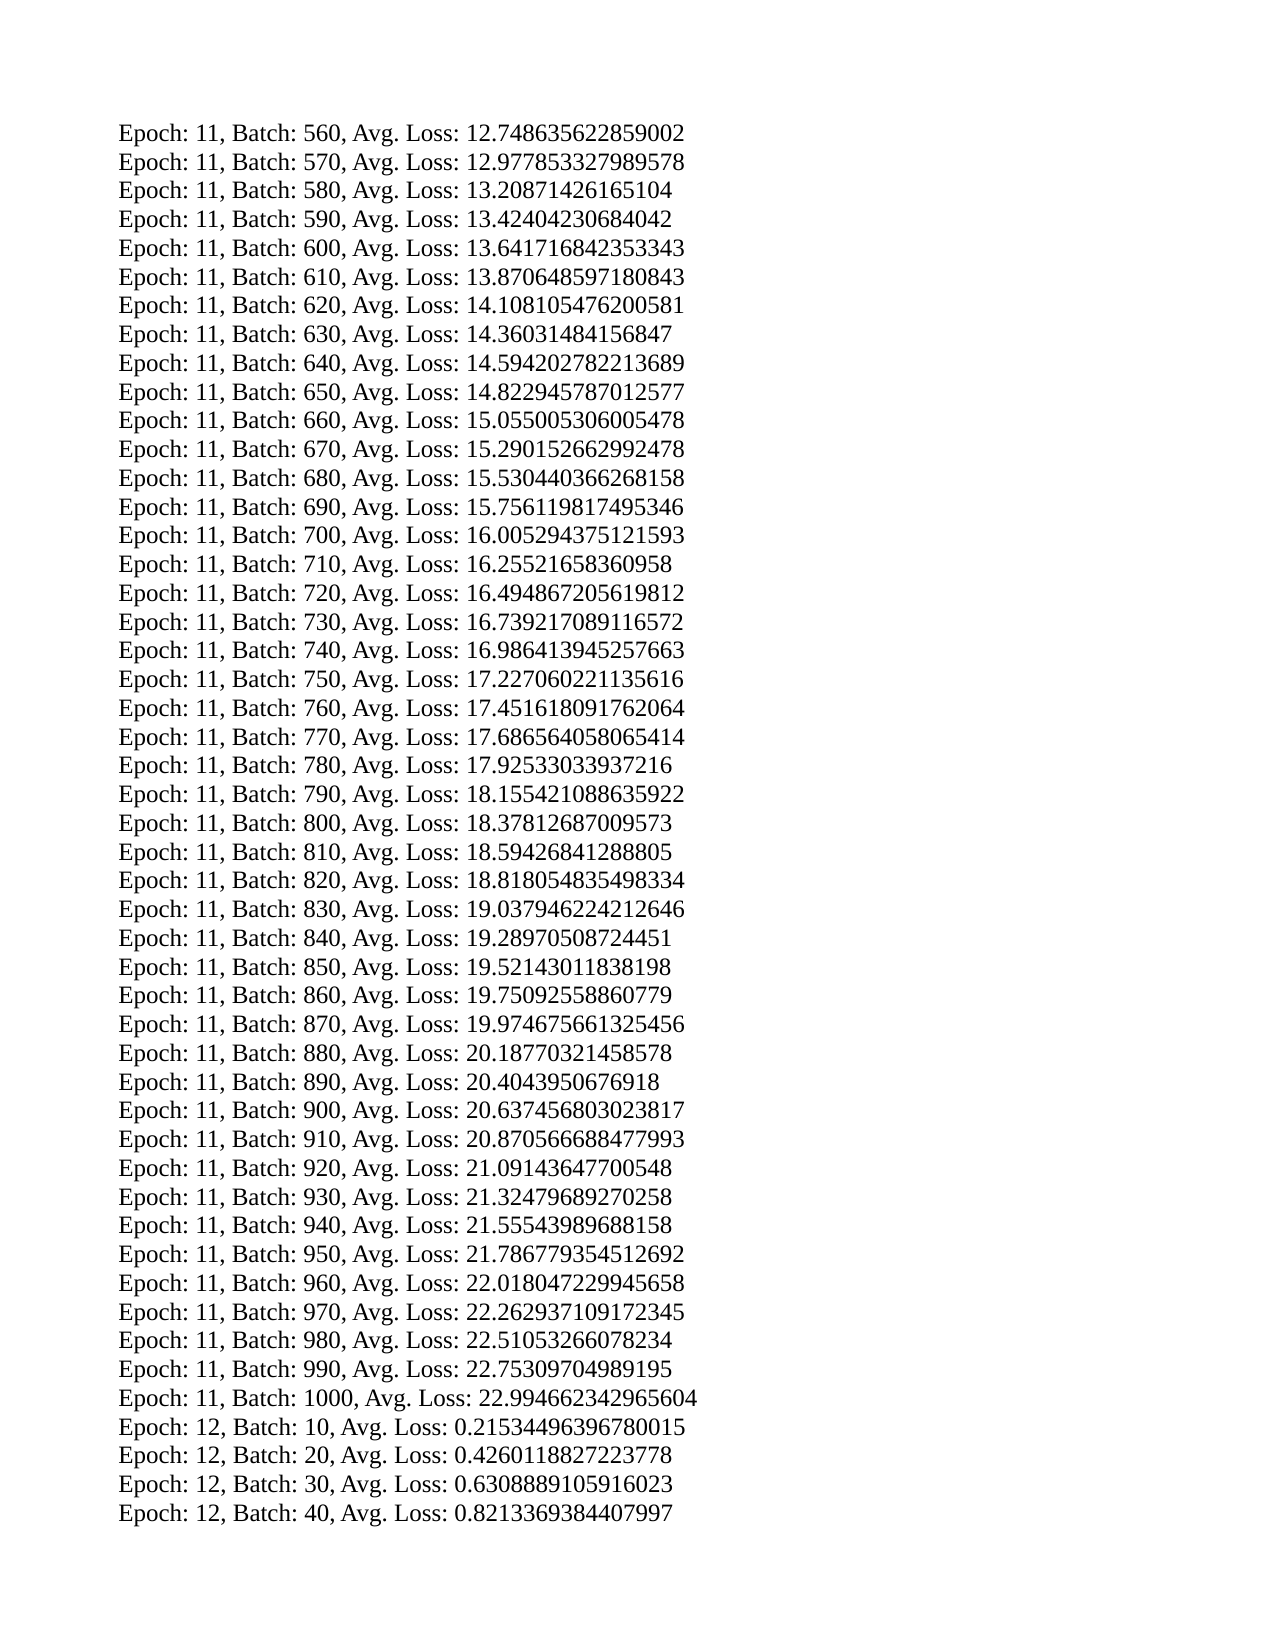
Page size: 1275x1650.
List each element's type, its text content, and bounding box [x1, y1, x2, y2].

text Epoch: 11, Batch: 920, Avg. Loss: 21.09143647700548 [118, 1153, 1157, 1182]
text Epoch: 11, Batch: 740, Avg. Loss: 16.986413945257663 [118, 636, 1157, 664]
text Epoch: 11, Batch: 800, Avg. Loss: 18.37812687009573 [118, 808, 1157, 837]
text Epoch: 11, Batch: 670, Avg. Loss: 15.290152662992478 [118, 434, 1157, 463]
text Epoch: 12, Batch: 30, Avg. Loss: 0.6308889105916023 [118, 1469, 1157, 1498]
text Epoch: 11, Batch: 950, Avg. Loss: 21.786779354512692 [118, 1239, 1157, 1268]
text Epoch: 11, Batch: 600, Avg. Loss: 13.641716842353343 [118, 233, 1157, 262]
text Epoch: 12, Batch: 10, Avg. Loss: 0.21534496396780015 [118, 1412, 1157, 1441]
text Epoch: 11, Batch: 720, Avg. Loss: 16.494867205619812 [118, 578, 1157, 607]
text Epoch: 11, Batch: 840, Avg. Loss: 19.28970508724451 [118, 923, 1157, 952]
text Epoch: 11, Batch: 630, Avg. Loss: 14.36031484156847 [118, 319, 1157, 348]
text Epoch: 11, Batch: 1000, Avg. Loss: 22.994662342965604 [118, 1383, 1157, 1412]
text Epoch: 11, Batch: 870, Avg. Loss: 19.974675661325456 [118, 1009, 1157, 1038]
text Epoch: 11, Batch: 640, Avg. Loss: 14.594202782213689 [118, 348, 1157, 377]
text Epoch: 11, Batch: 830, Avg. Loss: 19.037946224212646 [118, 894, 1157, 923]
text Epoch: 11, Batch: 570, Avg. Loss: 12.977853327989578 [118, 147, 1157, 176]
text Epoch: 11, Batch: 790, Avg. Loss: 18.155421088635922 [118, 779, 1157, 808]
text Epoch: 11, Batch: 650, Avg. Loss: 14.822945787012577 [118, 377, 1157, 406]
text Epoch: 11, Batch: 960, Avg. Loss: 22.018047229945658 [118, 1268, 1157, 1297]
text Epoch: 11, Batch: 680, Avg. Loss: 15.530440366268158 [118, 463, 1157, 492]
text Epoch: 11, Batch: 880, Avg. Loss: 20.18770321458578 [118, 1038, 1157, 1067]
text Epoch: 11, Batch: 930, Avg. Loss: 21.32479689270258 [118, 1182, 1157, 1211]
text Epoch: 11, Batch: 770, Avg. Loss: 17.686564058065414 [118, 722, 1157, 751]
text Epoch: 11, Batch: 760, Avg. Loss: 17.451618091762064 [118, 693, 1157, 722]
text Epoch: 11, Batch: 660, Avg. Loss: 15.055005306005478 [118, 406, 1157, 434]
text Epoch: 11, Batch: 940, Avg. Loss: 21.55543989688158 [118, 1211, 1157, 1239]
text Epoch: 11, Batch: 700, Avg. Loss: 16.005294375121593 [118, 521, 1157, 549]
text Epoch: 11, Batch: 610, Avg. Loss: 13.870648597180843 [118, 262, 1157, 291]
text Epoch: 11, Batch: 580, Avg. Loss: 13.20871426165104 [118, 176, 1157, 204]
text Epoch: 11, Batch: 970, Avg. Loss: 22.262937109172345 [118, 1297, 1157, 1326]
text Epoch: 11, Batch: 900, Avg. Loss: 20.637456803023817 [118, 1096, 1157, 1124]
text Epoch: 12, Batch: 20, Avg. Loss: 0.4260118827223778 [118, 1441, 1157, 1469]
text Epoch: 11, Batch: 990, Avg. Loss: 22.75309704989195 [118, 1354, 1157, 1383]
text Epoch: 11, Batch: 710, Avg. Loss: 16.25521658360958 [118, 549, 1157, 578]
text Epoch: 11, Batch: 620, Avg. Loss: 14.108105476200581 [118, 291, 1157, 319]
text Epoch: 11, Batch: 890, Avg. Loss: 20.4043950676918 [118, 1067, 1157, 1096]
text Epoch: 12, Batch: 40, Avg. Loss: 0.8213369384407997 [118, 1498, 1157, 1527]
text Epoch: 11, Batch: 750, Avg. Loss: 17.227060221135616 [118, 664, 1157, 693]
text Epoch: 11, Batch: 690, Avg. Loss: 15.756119817495346 [118, 492, 1157, 521]
text Epoch: 11, Batch: 850, Avg. Loss: 19.52143011838198 [118, 952, 1157, 981]
text Epoch: 11, Batch: 590, Avg. Loss: 13.42404230684042 [118, 204, 1157, 233]
text Epoch: 11, Batch: 730, Avg. Loss: 16.739217089116572 [118, 607, 1157, 636]
text Epoch: 11, Batch: 560, Avg. Loss: 12.748635622859002 [118, 118, 1157, 147]
text Epoch: 11, Batch: 860, Avg. Loss: 19.75092558860779 [118, 981, 1157, 1009]
text Epoch: 11, Batch: 780, Avg. Loss: 17.92533033937216 [118, 751, 1157, 779]
text Epoch: 11, Batch: 910, Avg. Loss: 20.870566688477993 [118, 1124, 1157, 1153]
text Epoch: 11, Batch: 810, Avg. Loss: 18.59426841288805 [118, 837, 1157, 866]
text Epoch: 11, Batch: 980, Avg. Loss: 22.51053266078234 [118, 1326, 1157, 1354]
text Epoch: 11, Batch: 820, Avg. Loss: 18.818054835498334 [118, 866, 1157, 894]
